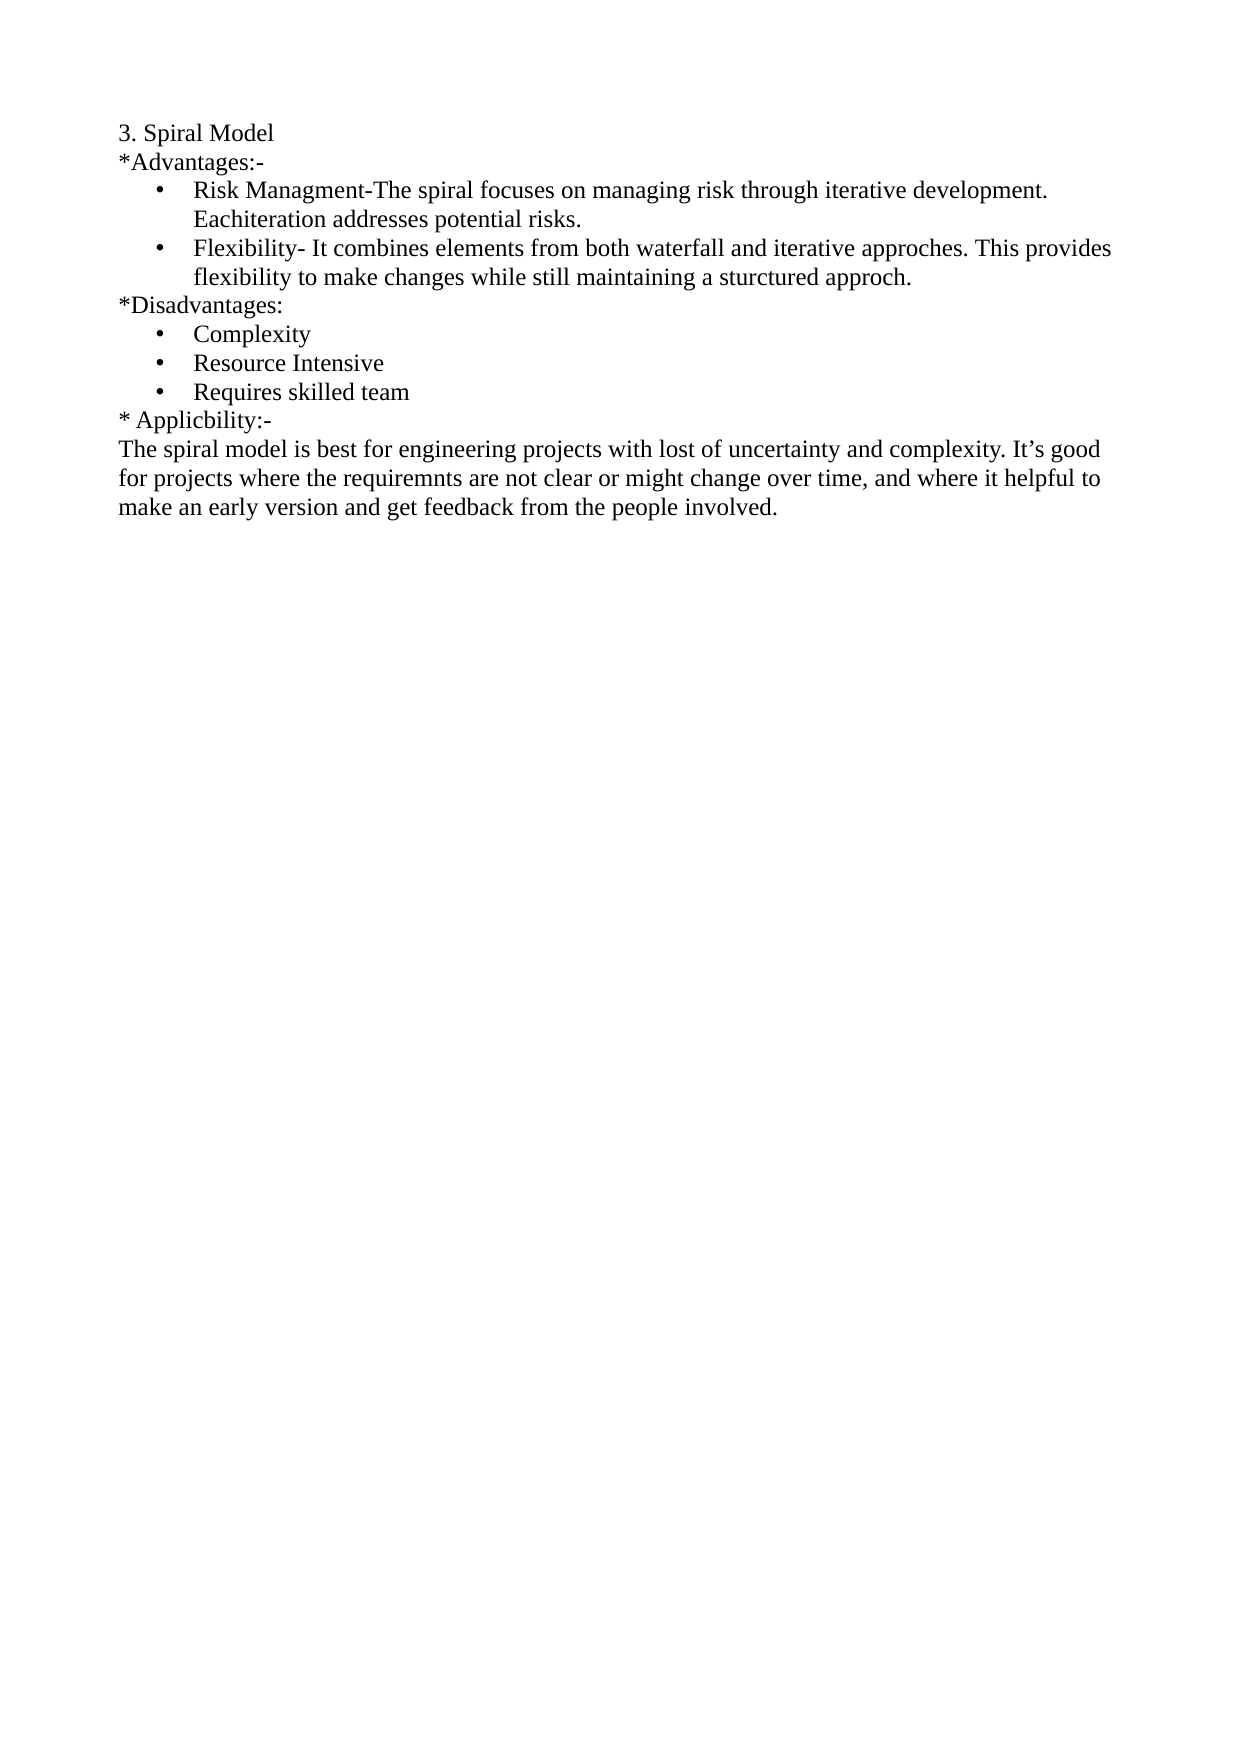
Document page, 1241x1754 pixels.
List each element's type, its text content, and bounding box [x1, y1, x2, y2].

text *Disadvantages: [118, 291, 1122, 319]
text The spiral model is best for engineering projects with lost of uncertainty and complexity. It’s good for projects where the requiremnts are not clear or might change over time, and where it helpful to make an early version and get feedback from the people involved. [118, 434, 1122, 521]
text 3. Spiral Model [118, 118, 1122, 147]
list Complexity [156, 319, 1122, 348]
text * Applicbility:- [118, 406, 1122, 434]
list Risk Managment-The spiral focuses on managing risk through iterative development. Eachiteration addresses potential risks. [156, 176, 1122, 233]
list Resource Intensive [156, 348, 1122, 377]
list Requires skilled team [156, 377, 1122, 406]
list Flexibility- It combines elements from both waterfall and iterative approches. This provides flexibility to make changes while still maintaining a sturctured approch. [156, 233, 1122, 291]
text *Advantages:- [118, 147, 1122, 176]
